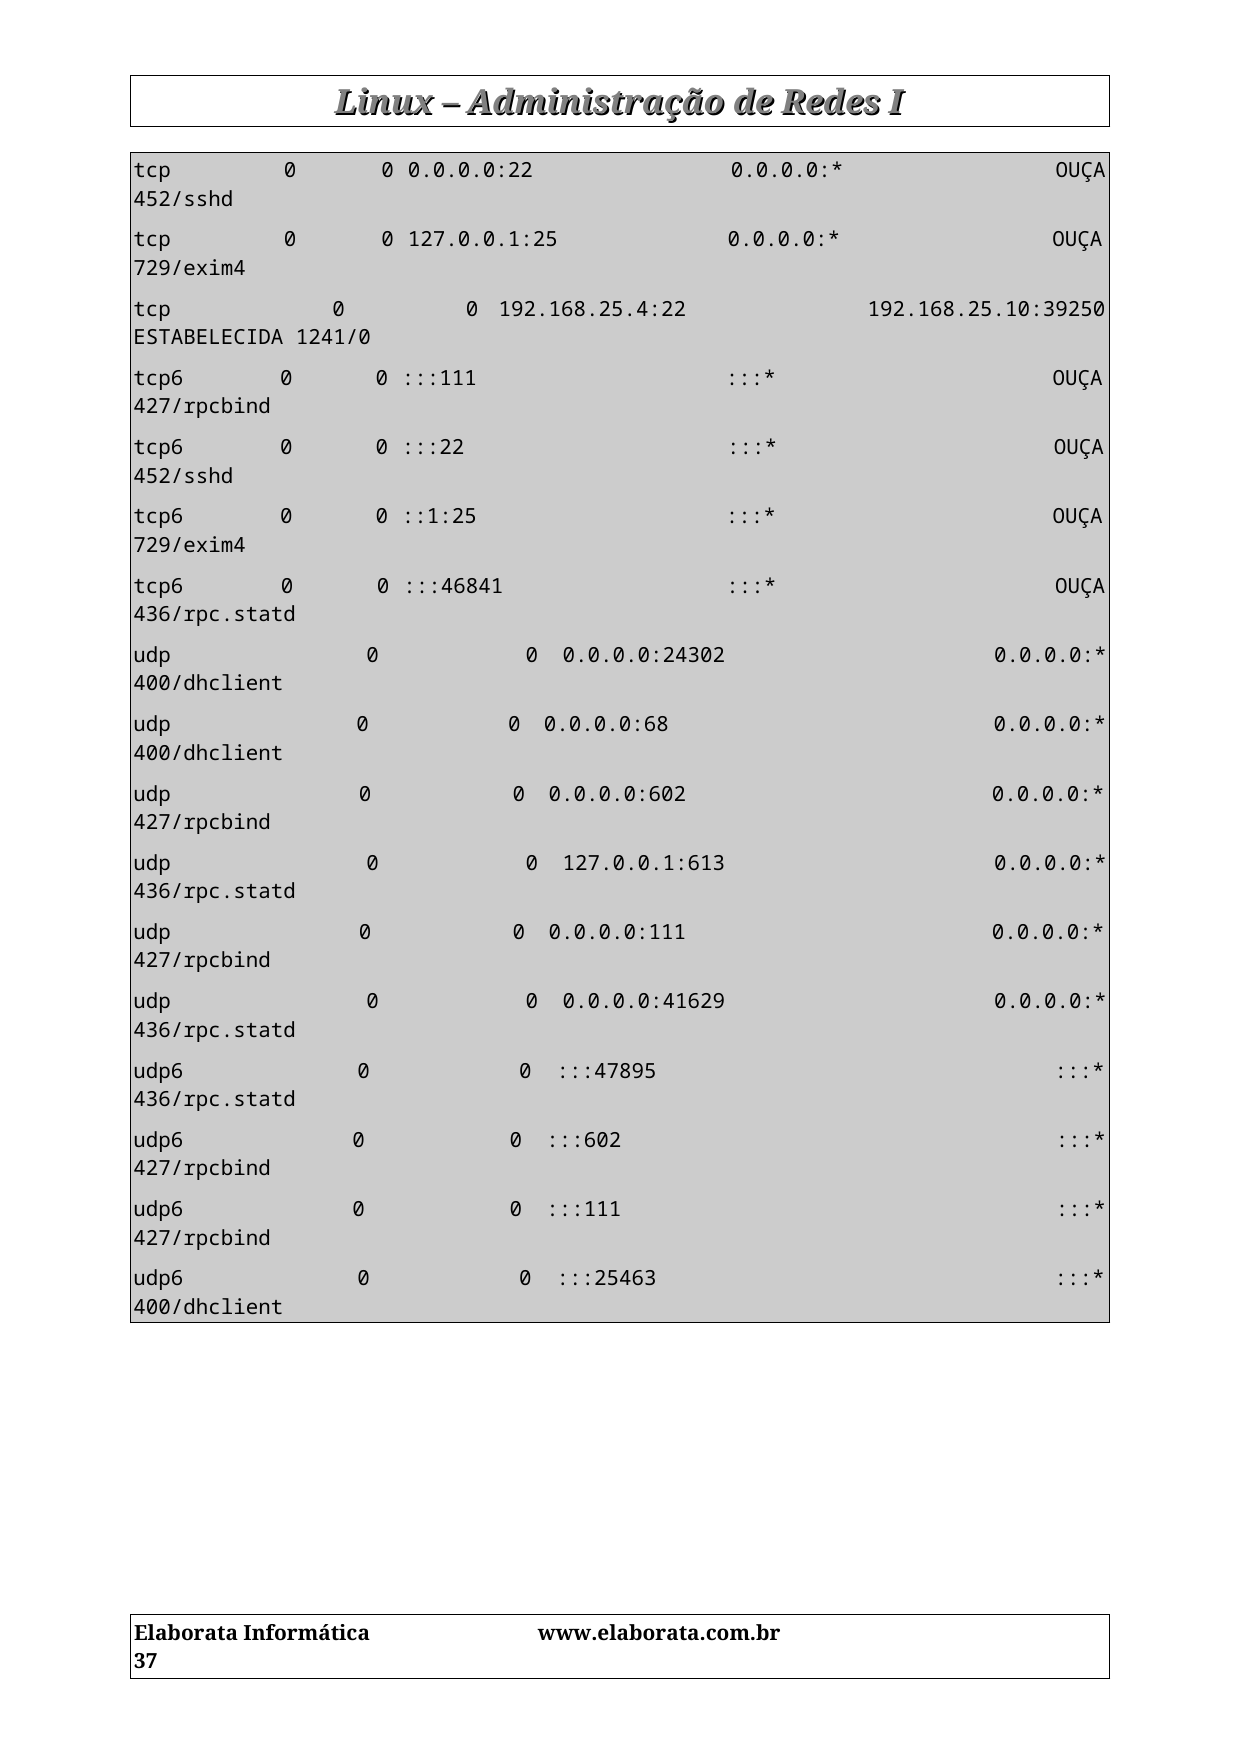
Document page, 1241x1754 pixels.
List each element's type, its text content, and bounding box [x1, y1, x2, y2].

text udp6 0 0 :::25463 :::* 400/dhclient [131, 1260, 1109, 1322]
text tcp6 0 0 :::46841 :::* OUÇA 436/rpc.statd [131, 568, 1109, 628]
text tcp 0 0 192.168.25.4:22 192.168.25.10:39250 ESTABELECIDA 1241/0 [131, 291, 1109, 351]
text udp 0 0 0.0.0.0:111 0.0.0.0:* 427/rpcbind [131, 914, 1109, 974]
text tcp6 0 0 :::22 :::* OUÇA 452/sshd [131, 429, 1109, 489]
text udp 0 0 0.0.0.0:24302 0.0.0.0:* 400/dhclient [131, 637, 1109, 697]
text tcp6 0 0 ::1:25 :::* OUÇA 729/exim4 [131, 498, 1109, 558]
text tcp6 0 0 :::111 :::* OUÇA 427/rpcbind [131, 360, 1109, 420]
text tcp 0 0 127.0.0.1:25 0.0.0.0:* OUÇA 729/exim4 [131, 221, 1109, 281]
text udp 0 0 0.0.0.0:41629 0.0.0.0:* 436/rpc.statd [131, 983, 1109, 1043]
text udp6 0 0 :::602 :::* 427/rpcbind [131, 1122, 1109, 1182]
text tcp 0 0 0.0.0.0:22 0.0.0.0:* OUÇA 452/sshd [131, 153, 1109, 212]
text udp 0 0 0.0.0.0:602 0.0.0.0:* 427/rpcbind [131, 776, 1109, 836]
text udp 0 0 127.0.0.1:613 0.0.0.0:* 436/rpc.statd [131, 845, 1109, 905]
text udp6 0 0 :::111 :::* 427/rpcbind [131, 1191, 1109, 1251]
text udp 0 0 0.0.0.0:68 0.0.0.0:* 400/dhclient [131, 706, 1109, 766]
text udp6 0 0 :::47895 :::* 436/rpc.statd [131, 1053, 1109, 1113]
